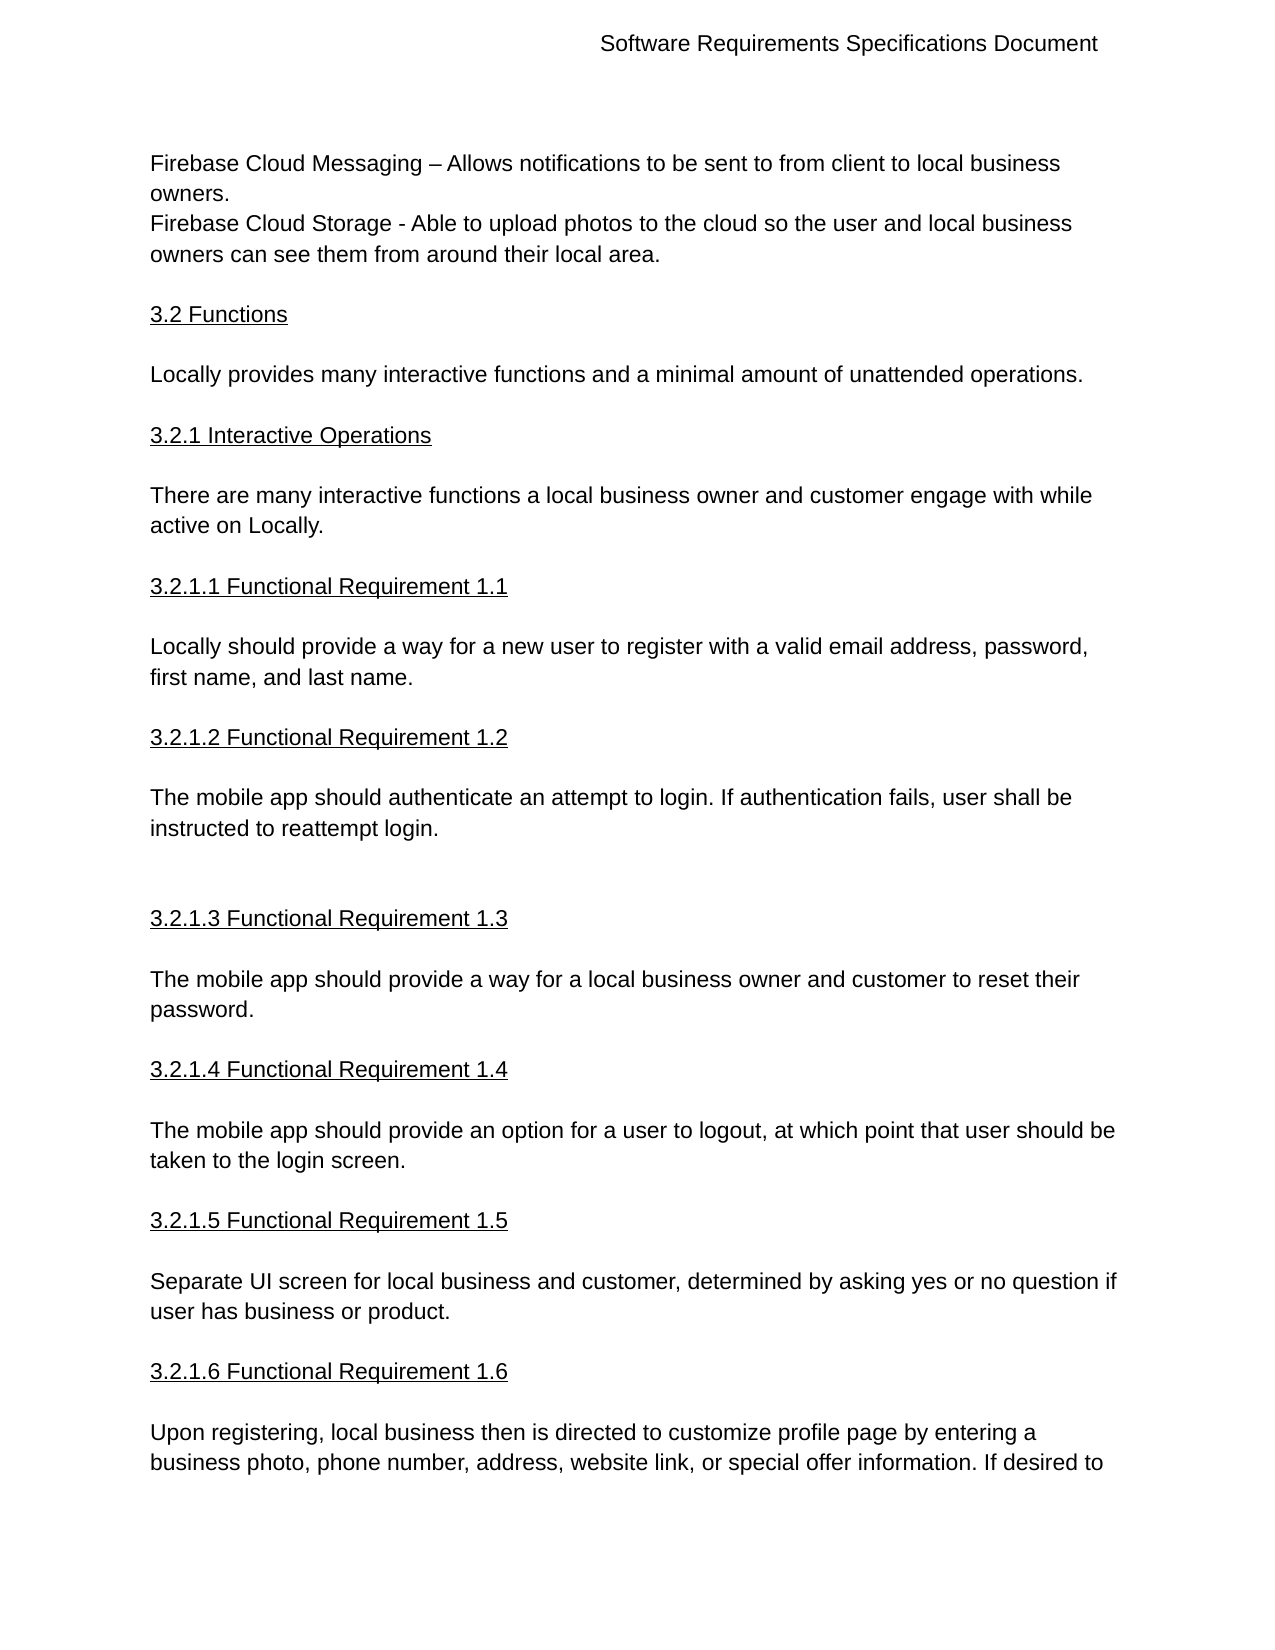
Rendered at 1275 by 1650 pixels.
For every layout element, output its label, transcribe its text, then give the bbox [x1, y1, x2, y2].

text Firebase Cloud Storage - Able to upload photos to the cloud so the user and local business owners can see them from around their local area. [150, 210, 1125, 267]
text Firebase Cloud Messaging – Allows notifications to be sent to from client to local business owners. [150, 150, 1125, 207]
text The mobile app should provide an option for a user to logout, at which point that user should be taken to the login screen. [150, 1117, 1125, 1173]
text 3.2.1.4 Functional Requirement 1.4 [150, 1056, 1125, 1083]
text Upon registering, local business then is directed to customize profile page by entering a business photo, phone number, address, website link, or special offer information. If desired to [150, 1419, 1125, 1475]
text 3.2.1.1 Functional Requirement 1.1 [150, 573, 1125, 599]
text The mobile app should provide a way for a local business owner and customer to reset their password. [150, 966, 1125, 1022]
text 3.2.1 Interactive Operations [150, 422, 1125, 448]
text 3.2.1.6 Functional Requirement 1.6 [150, 1358, 1125, 1385]
text Locally provides many interactive functions and a minimal amount of unattended operations. [150, 361, 1125, 388]
text 3.2.1.3 Functional Requirement 1.3 [150, 905, 1125, 932]
text There are many interactive functions a local business owner and customer engage with while active on Locally. [150, 482, 1125, 539]
text 3.2.1.2 Functional Requirement 1.2 [150, 724, 1125, 750]
text 3.2.1.5 Functional Requirement 1.5 [150, 1207, 1125, 1234]
text 3.2 Functions [150, 301, 1125, 327]
text The mobile app should authenticate an attempt to login. If authentication fails, user shall be instructed to reattempt login. [150, 784, 1125, 841]
text Separate UI screen for local business and customer, determined by asking yes or no question if user has business or product. [150, 1268, 1125, 1324]
text Locally should provide a way for a new user to register with a valid email address, password, first name, and last name. [150, 633, 1125, 690]
